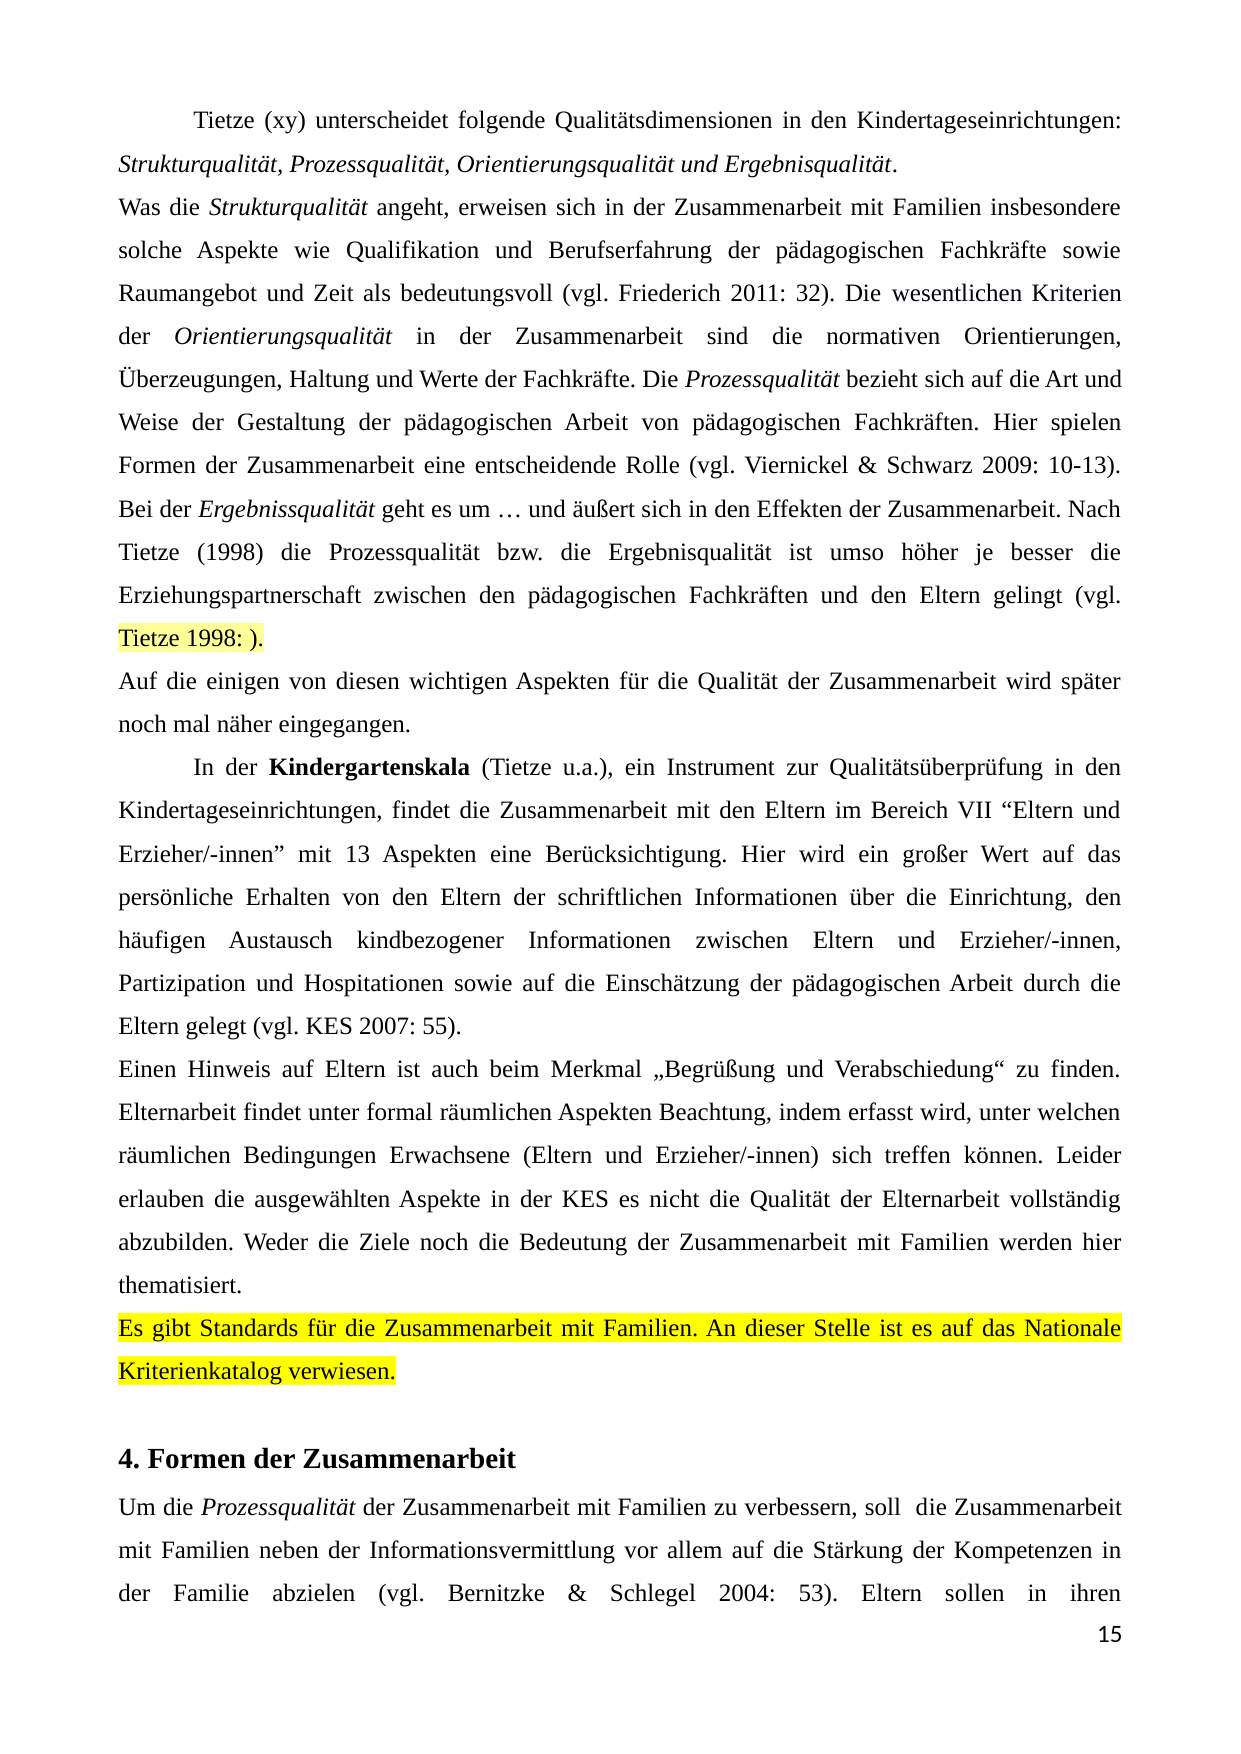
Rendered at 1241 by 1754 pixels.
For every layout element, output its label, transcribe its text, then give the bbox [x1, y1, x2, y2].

text Was die Strukturqualität angeht, erweisen sich in der Zusammenarbeit mit Familien insbesondere solche Aspekte wie Qualifikation und Berufserfahrung der pädagogischen Fachkräfte sowie Raumangebot und Zeit als bedeutungsvoll (vgl. Friederich 2011: 32). Die wesentlichen Kriterien der Orientierungsqualität in der Zusammenarbeit sind die normativen Orientierungen, Überzeugungen, Haltung und Werte der Fachkräfte. Die Prozessqualität bezieht sich auf die Art und Weise der Gestaltung der pädagogischen Arbeit von pädagogischen Fachkräften. Hier spielen Formen der Zusammenarbeit eine entscheidende Rolle (vgl. Viernickel & Schwarz 2009: 10-13). Bei der Ergebnissqualität geht es um … und äußert sich in den Effekten der Zusammenarbeit. Nach Tietze (1998) die Prozessqualität bzw. die Ergebnisqualität ist umso höher je besser die Erziehungspartnerschaft zwischen den pädagogischen Fachkräften und den Eltern gelingt (vgl. Tietze 1998: ). [118, 192, 1122, 652]
text In der Kindergartenskala (Tietze u.a.), ein Instrument zur Qualitätsüberprüfung in den Kindertageseinrichtungen, findet die Zusammenarbeit mit den Eltern im Bereich VII “Eltern und Erzieher/-innen” mit 13 Aspekten eine Berücksichtigung. Hier wird ein großer Wert auf das persönliche Erhalten von den Eltern der schriftlichen Informationen über die Einrichtung, den häufigen Austausch kindbezogener Informationen zwischen Eltern und Erzieher/-innen, Partizipation und Hospitationen sowie auf die Einschätzung der pädagogischen Arbeit durch die Eltern gelegt (vgl. KES 2007: 55). [118, 752, 1122, 1040]
text Auf die einigen von diesen wichtigen Aspekten für die Qualität der Zusammenarbeit wird später noch mal näher eingegangen. [118, 666, 1122, 738]
text Um die Prozessqualität der Zusammenarbeit mit Familien zu verbessern, soll die Zusammenarbeit mit Familien neben der Informationsvermittlung vor allem auf die Stärkung der Kompetenzen in der Familie abzielen (vgl. Bernitzke & Schlegel 2004: 53). Eltern sollen in ihren [118, 1492, 1122, 1607]
text Es gibt Standards für die Zusammenarbeit mit Familien. An dieser Stelle ist es auf das Nationale Kriterienkatalog verwiesen. [118, 1313, 1122, 1385]
text Einen Hinweis auf Eltern ist auch beim Merkmal „Begrüßung und Verabschiedung“ zu finden. Elternarbeit findet unter formal räumlichen Aspekten Beachtung, indem erfasst wird, unter welchen räumlichen Bedingungen Erwachsene (Eltern und Erzieher/-innen) sich treffen können. Leider erlauben die ausgewählten Aspekte in der KES es nicht die Qualität der Elternarbeit vollständig abzubilden. Weder die Ziele noch die Bedeutung der Zusammenarbeit mit Familien werden hier thematisiert. [118, 1054, 1122, 1299]
text Tietze (xy) unterscheidet folgende Qualitätsdimensionen in den Kindertageseinrichtungen: Strukturqualität, Prozessqualität, Orientierungsqualität und Ergebnisqualität. [118, 106, 1122, 177]
text 4. Formen der Zusammenarbeit [118, 1441, 1122, 1475]
